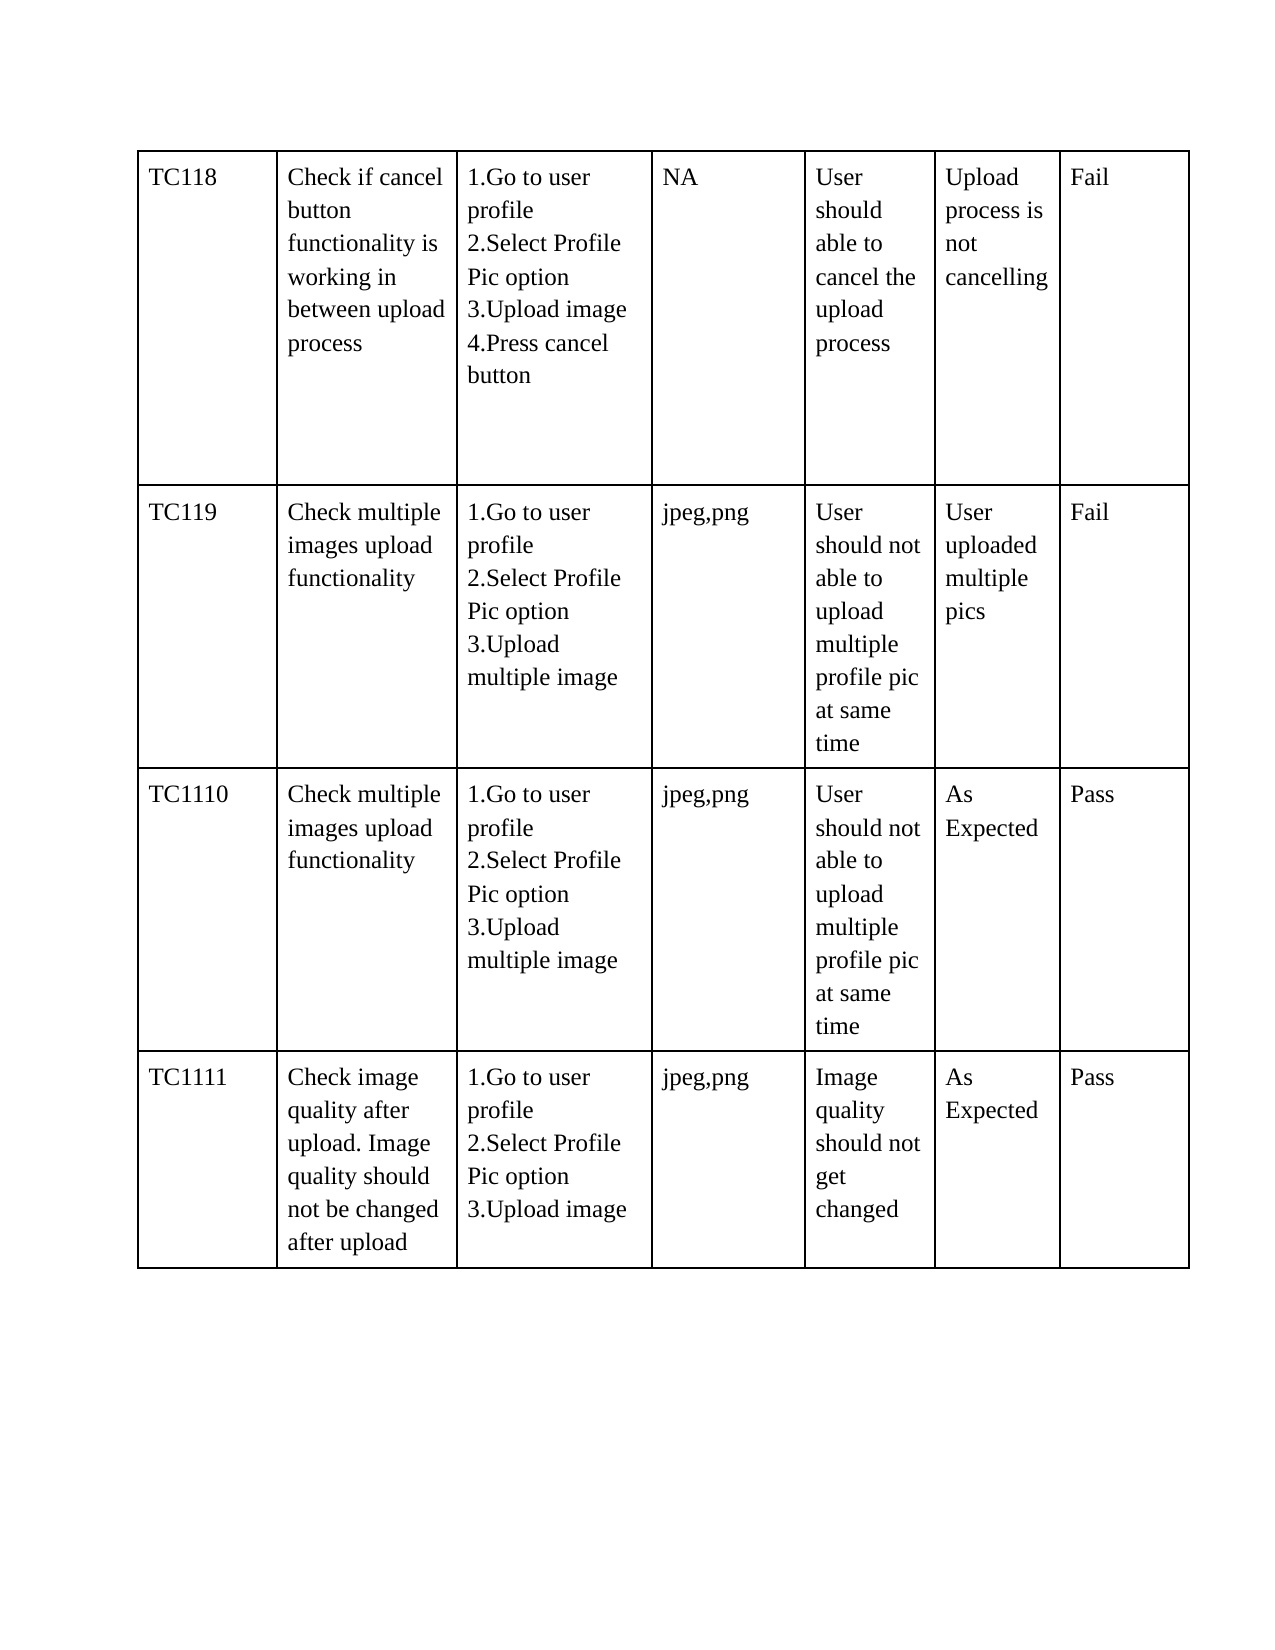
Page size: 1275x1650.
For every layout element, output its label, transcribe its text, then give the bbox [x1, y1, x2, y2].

table_cell Pass [1061, 1052, 1188, 1267]
table_cell As Expected [936, 769, 1059, 1050]
table_cell jpeg,png [653, 1052, 804, 1267]
table_cell TC119 [139, 486, 276, 767]
table_cell Fail [1061, 486, 1188, 767]
table_cell jpeg,png [653, 486, 804, 767]
table_cell Pass [1061, 769, 1188, 1050]
table_cell Upload process is not cancelling [936, 152, 1059, 484]
table_cell User uploaded multiple pics [936, 486, 1059, 767]
table_cell Fail [1061, 152, 1188, 484]
table_cell TC1111 [139, 1052, 276, 1267]
table_cell 1.Go to user profile 2.Select Profile Pic option 3.Upload multiple image [458, 486, 651, 767]
table_cell 1.Go to user profile 2.Select Profile Pic option 3.Upload image [458, 1052, 651, 1267]
table_cell Check multiple images upload functionality [278, 486, 456, 767]
table_cell Check image quality after upload. Image quality should not be changed after upload [278, 1052, 456, 1267]
table_cell 1.Go to user profile 2.Select Profile Pic option 3.Upload multiple image [458, 769, 651, 1050]
table_cell TC1110 [139, 769, 276, 1050]
table_cell As Expected [936, 1052, 1059, 1267]
table_cell Check if cancel button functionality is working in between upload process [278, 152, 456, 484]
table_cell User should not able to upload multiple profile pic at same time [806, 486, 934, 767]
table_cell jpeg,png [653, 769, 804, 1050]
table_cell User should not able to upload multiple profile pic at same time [806, 769, 934, 1050]
table_cell TC118 [139, 152, 276, 484]
table_cell Image quality should not get changed [806, 1052, 934, 1267]
table_cell Check multiple images upload functionality [278, 769, 456, 1050]
table_cell NA [653, 152, 804, 484]
table_cell 1.Go to user profile 2.Select Profile Pic option 3.Upload image 4.Press cancel button [458, 152, 651, 484]
table_cell User should able to cancel the upload process [806, 152, 934, 484]
